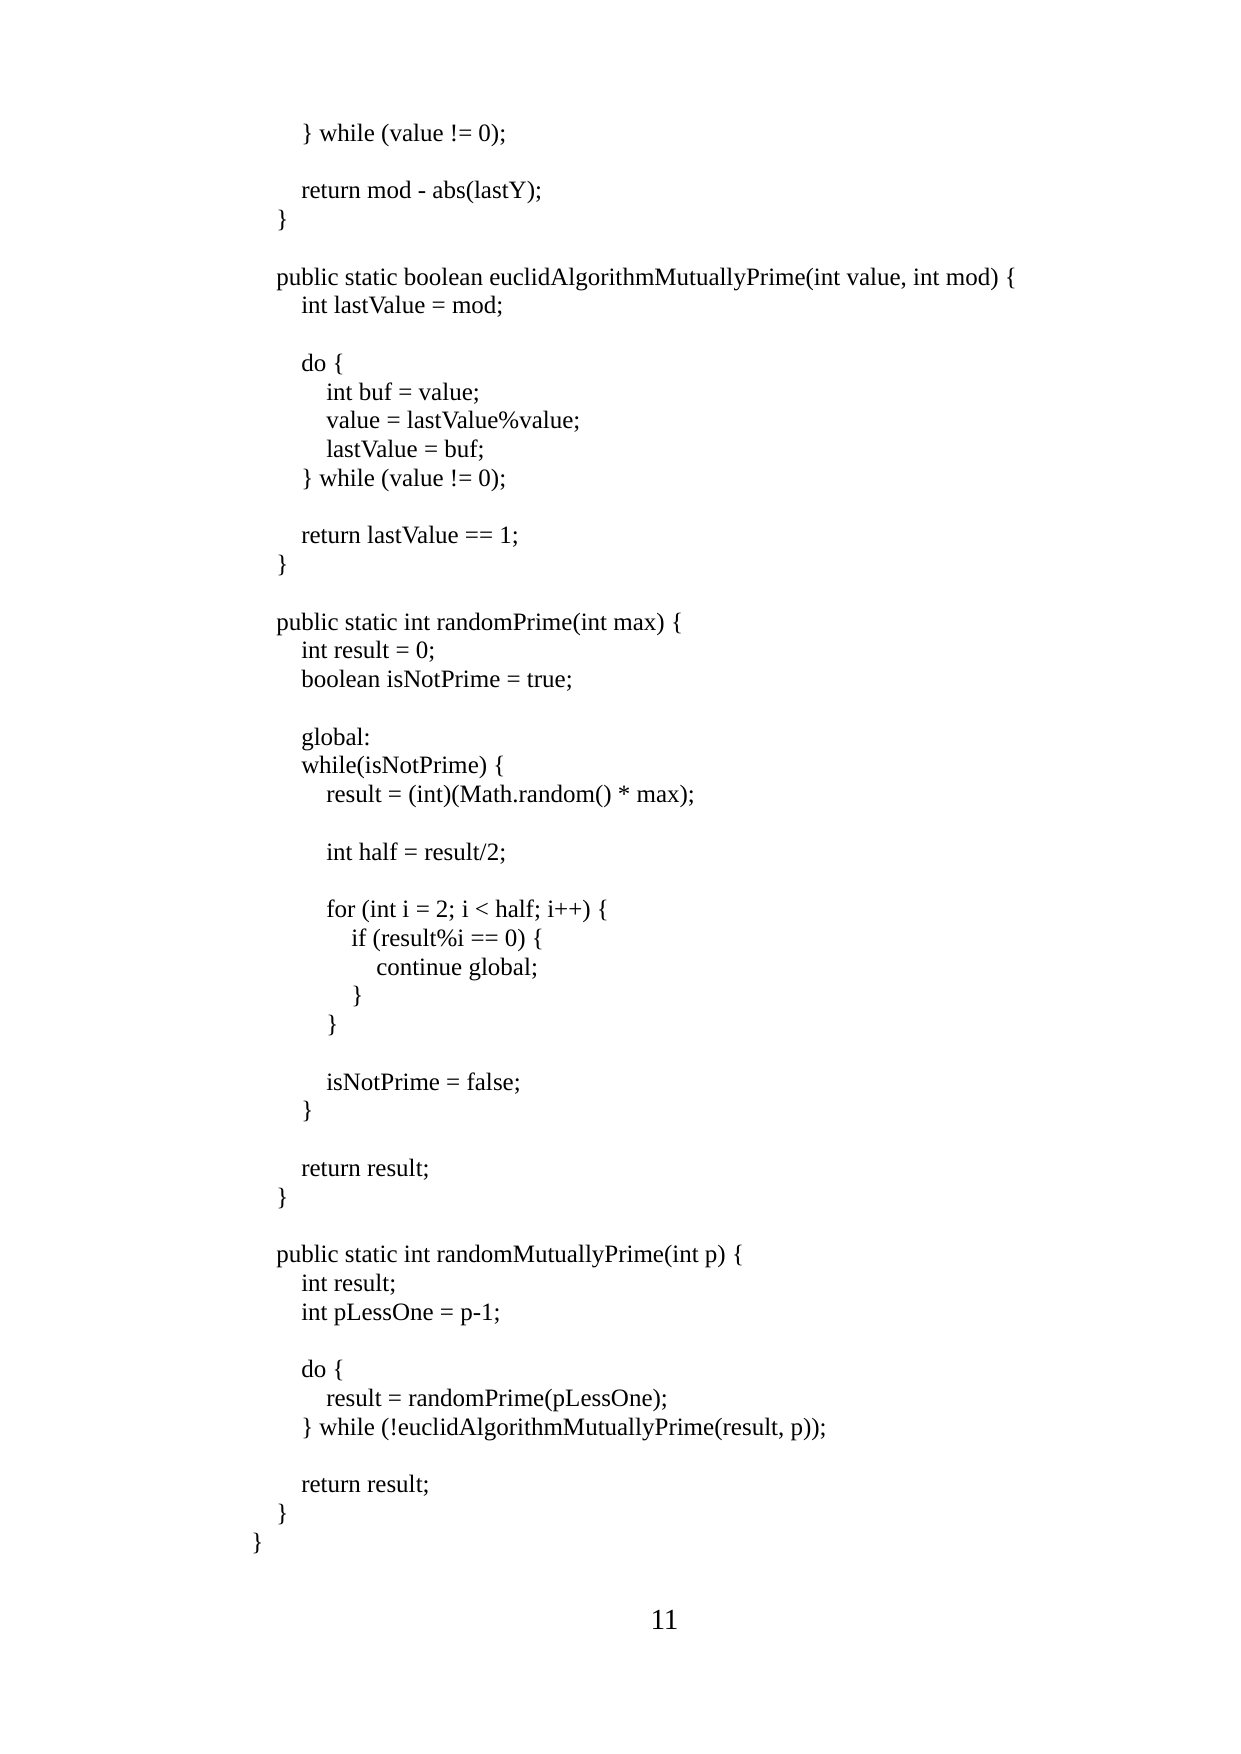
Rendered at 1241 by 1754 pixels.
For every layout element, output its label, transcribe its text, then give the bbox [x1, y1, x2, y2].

text do { [177, 348, 1152, 377]
text result = (int)(Math.random() * max); [177, 779, 1152, 808]
text result = randomPrime(pLessOne); [177, 1383, 1152, 1412]
text } [177, 1498, 1152, 1527]
text do { [177, 1354, 1152, 1383]
text } [177, 549, 1152, 578]
text int half = result/2; [177, 837, 1152, 866]
text global: [177, 722, 1152, 751]
text for (int i = 2; i < half; i++) { [177, 894, 1152, 923]
text if (result%i == 0) { [177, 923, 1152, 952]
text continue global; [177, 952, 1152, 981]
text } [177, 1096, 1152, 1124]
text int result; [177, 1268, 1152, 1297]
text return lastValue == 1; [177, 521, 1152, 549]
text while(isNotPrime) { [177, 751, 1152, 779]
text public static int randomPrime(int max) { [177, 607, 1152, 636]
text } [177, 204, 1152, 233]
text int result = 0; [177, 636, 1152, 664]
text } [177, 1009, 1152, 1038]
text isNotPrime = false; [177, 1067, 1152, 1096]
text } while (!euclidAlgorithmMutuallyPrime(result, p)); [177, 1412, 1152, 1441]
text int pLessOne = p-1; [177, 1297, 1152, 1326]
text int lastValue = mod; [177, 291, 1152, 319]
text } [177, 1182, 1152, 1211]
text } while (value != 0); [177, 118, 1152, 147]
text public static boolean euclidAlgorithmMutuallyPrime(int value, int mod) { [177, 262, 1152, 291]
text } [177, 981, 1152, 1009]
text return mod - abs(lastY); [177, 176, 1152, 204]
text boolean isNotPrime = true; [177, 664, 1152, 693]
text } while (value != 0); [177, 463, 1152, 492]
text public static int randomMutuallyPrime(int p) { [177, 1239, 1152, 1268]
text int buf = value; [177, 377, 1152, 406]
text return result; [177, 1153, 1152, 1182]
text } [177, 1527, 1152, 1556]
text return result; [177, 1469, 1152, 1498]
text lastValue = buf; [177, 434, 1152, 463]
text value = lastValue%value; [177, 406, 1152, 434]
